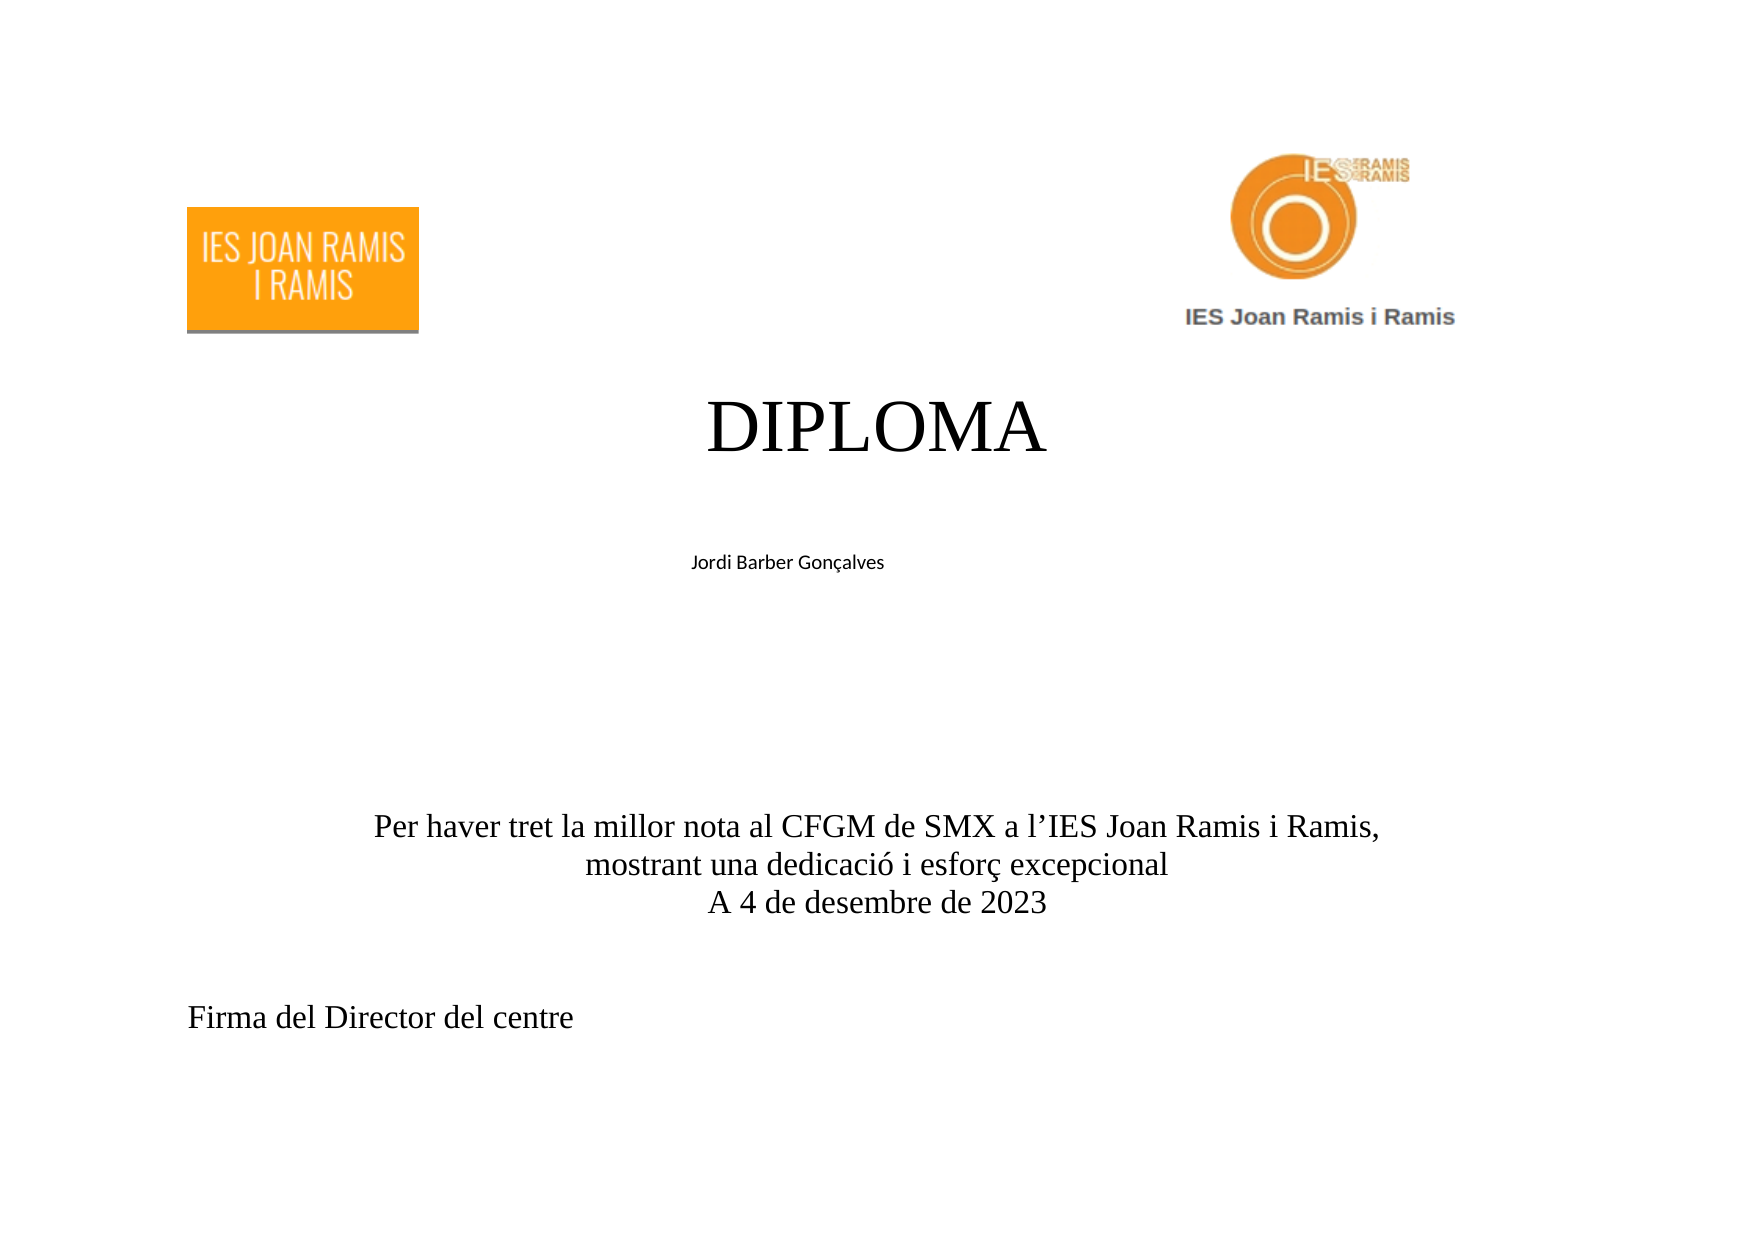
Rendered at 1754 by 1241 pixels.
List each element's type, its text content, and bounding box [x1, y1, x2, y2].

picture [1162, 150, 1480, 336]
text Jordi Barber Gonçalves [691, 549, 1134, 574]
text mostrant una dedicació i esforç excepcional [187, 844, 1566, 883]
text Per haver tret la millor nota al CFGM de SMX a l’IES Joan Ramis i Ramis, [187, 806, 1566, 844]
picture [187, 207, 419, 330]
text A 4 de desembre de 2023 [187, 883, 1566, 921]
text DIPLOMA [187, 382, 1566, 468]
text Firma del Director del centre [187, 998, 1566, 1036]
